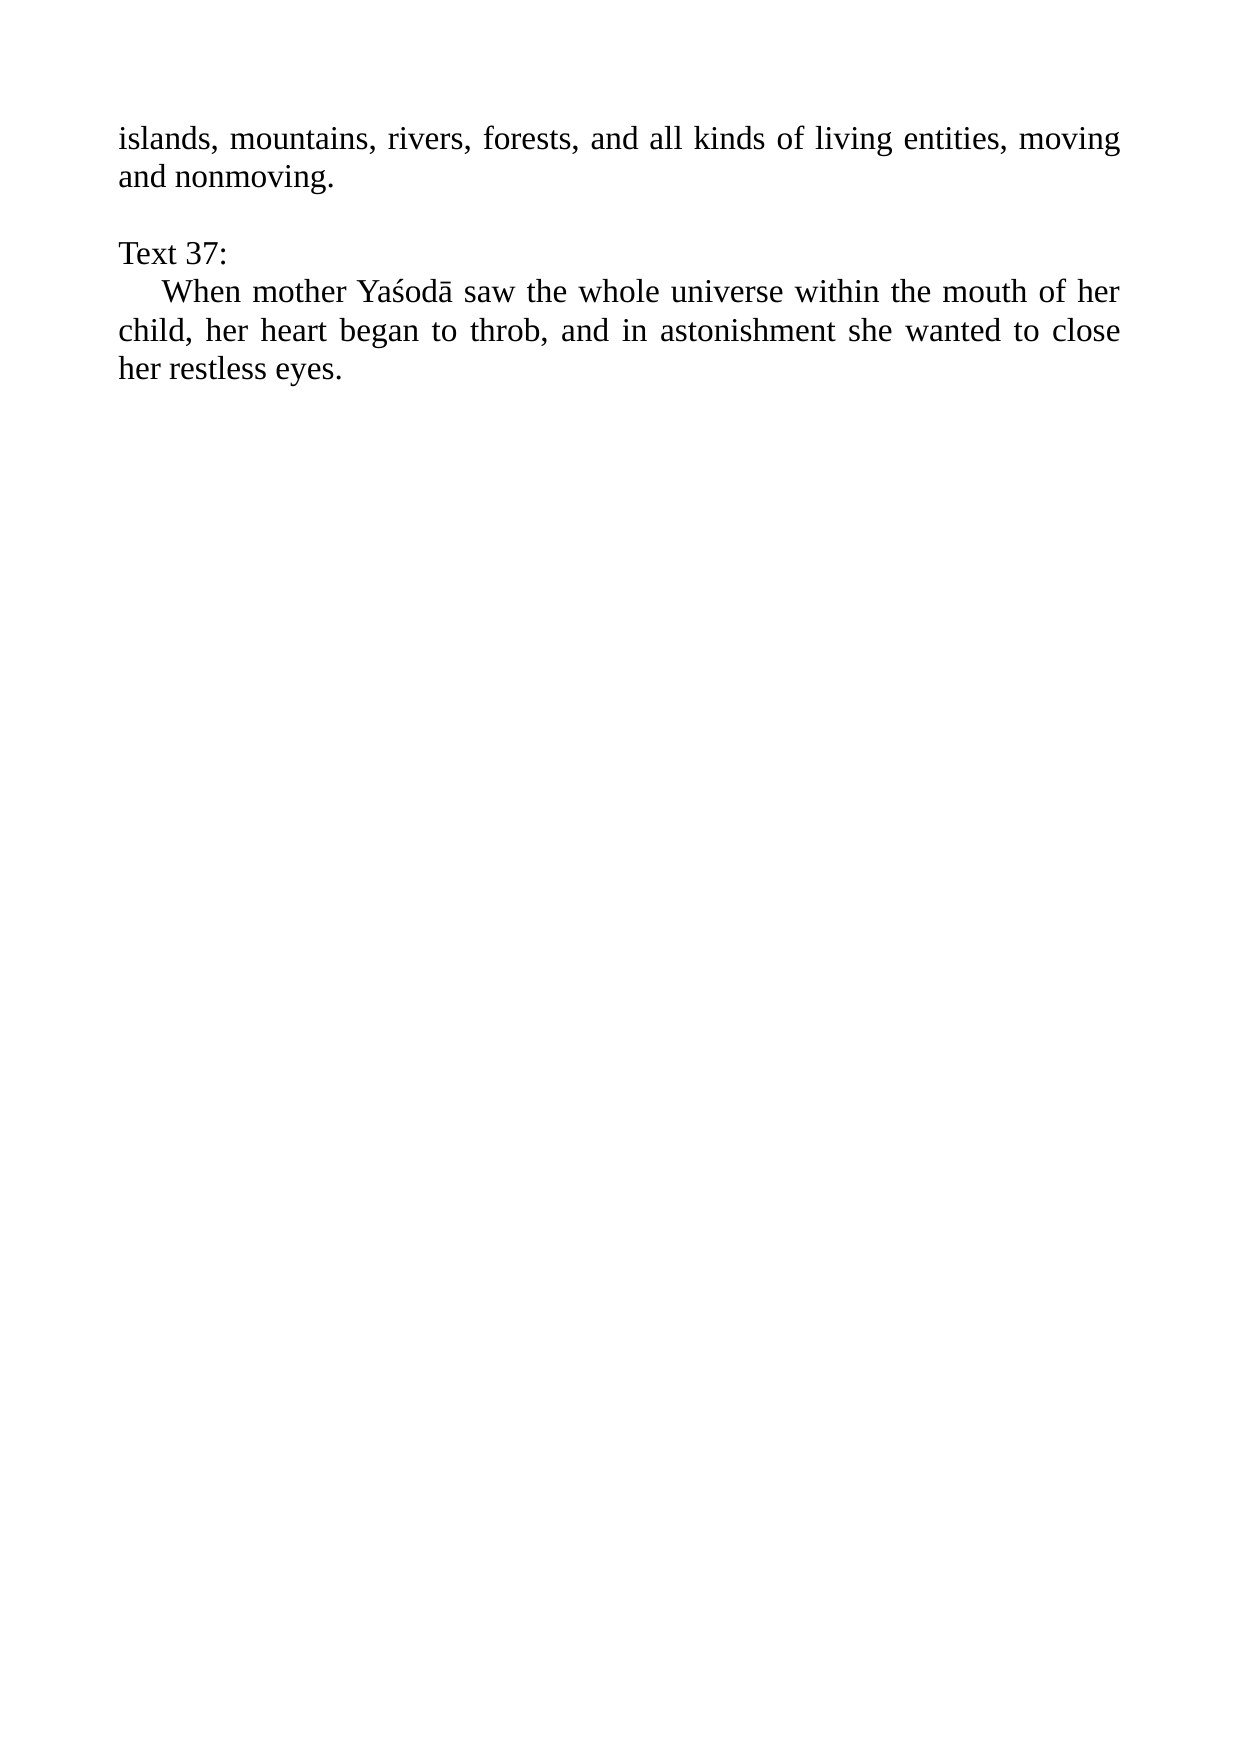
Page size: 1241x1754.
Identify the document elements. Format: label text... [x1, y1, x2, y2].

text When mother Yaśodā saw the whole universe within the mouth of her child, her heart began to throb, and in astonishment she wanted to close her restless eyes. [118, 271, 1122, 386]
text Text 37: [118, 233, 1122, 271]
text islands, mountains, rivers, forests, and all kinds of living entities, moving and nonmoving. [118, 118, 1122, 195]
